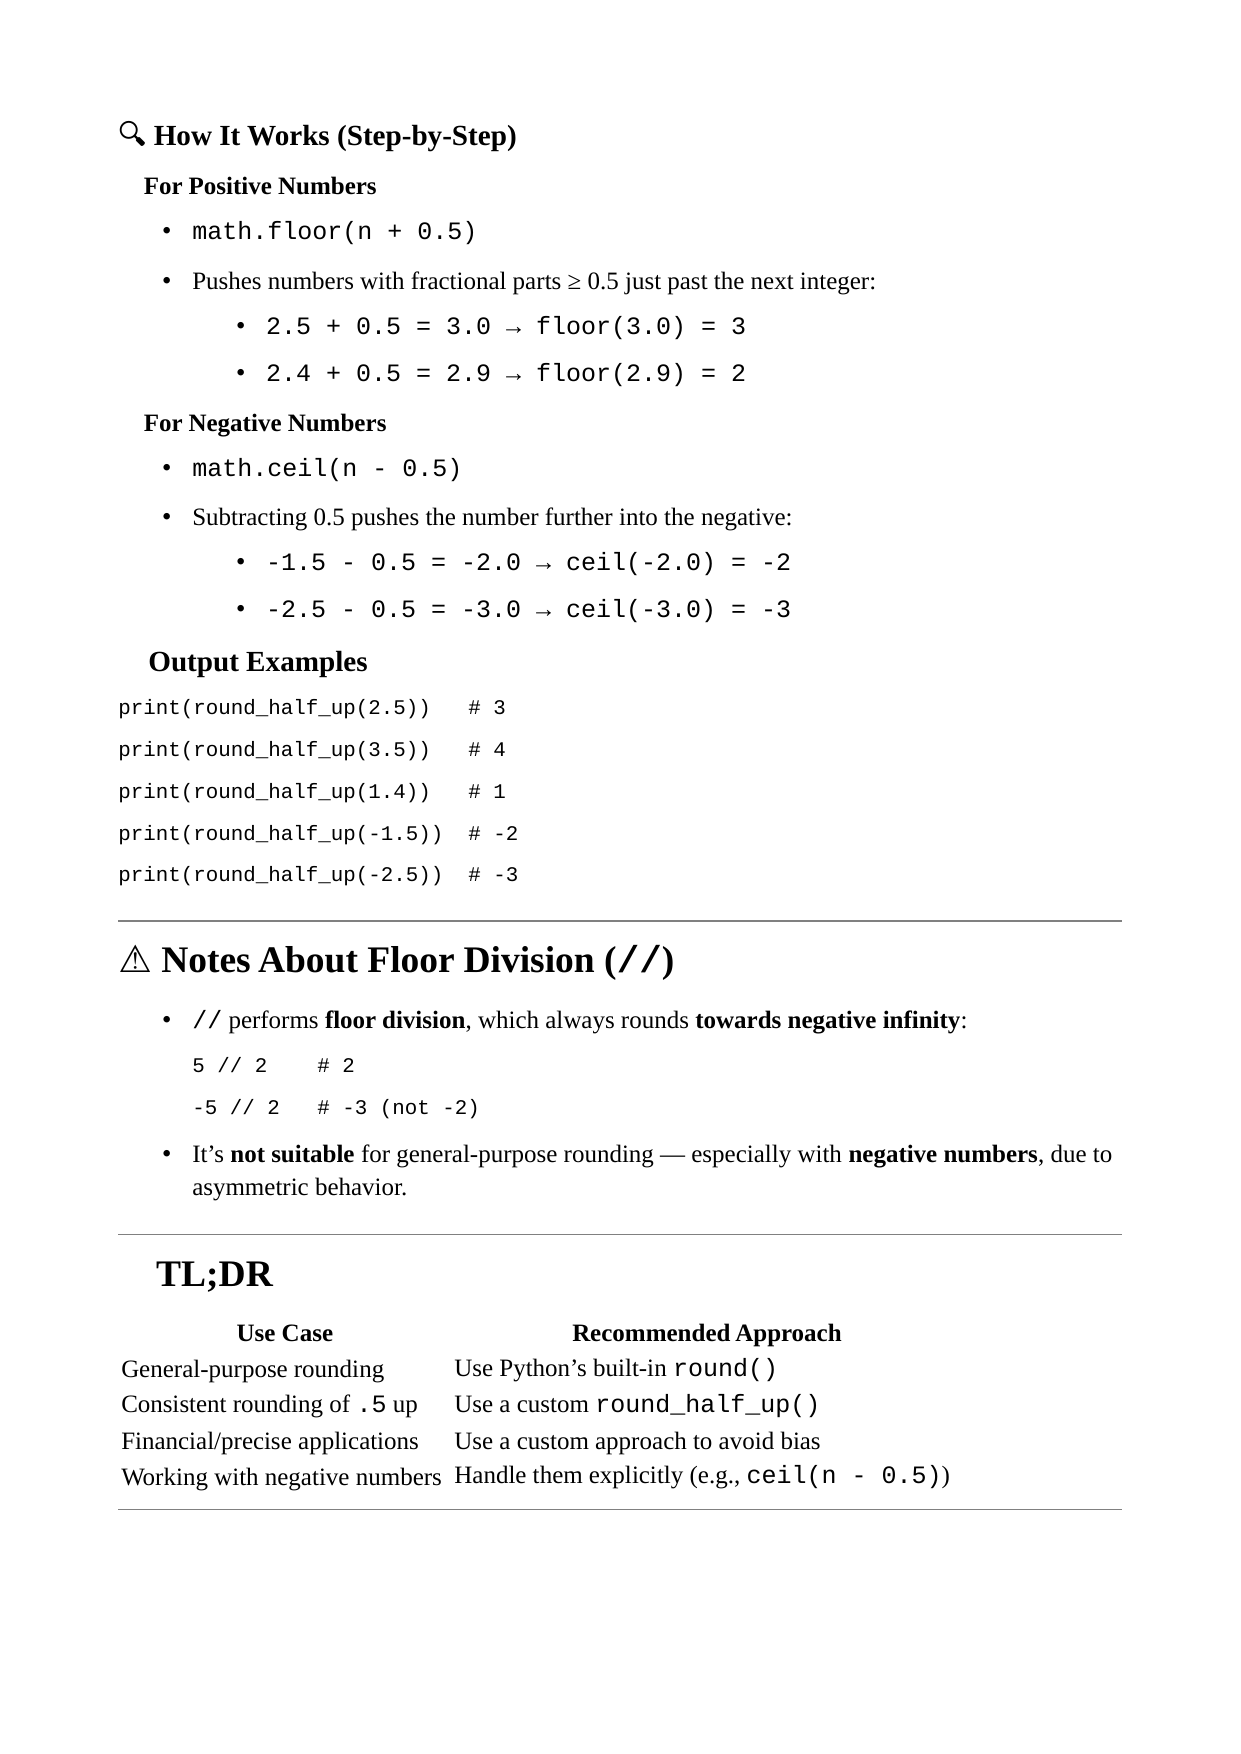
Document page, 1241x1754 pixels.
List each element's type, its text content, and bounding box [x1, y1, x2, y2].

text print(round_half_up(-1.5)) # -2 [118, 823, 1122, 846]
list math.ceil(n - 0.5) [162, 455, 1122, 484]
list -5 // 2 # -3 (not -2) [162, 1097, 1122, 1121]
subtitle 📝 TL;DR [118, 1251, 1122, 1294]
table_cell Handle them explicitly (e.g., ceil(n - 0.5)) [451, 1458, 962, 1494]
list 2.4 + 0.5 = 2.9 → floor(2.9) = 2 [236, 361, 1122, 389]
list math.floor(n + 0.5) [162, 219, 1122, 247]
table_cell Working with negative numbers [118, 1458, 451, 1494]
list -1.5 - 0.5 = -2.0 → ceil(-2.0) = -2 [236, 550, 1122, 578]
list Subtracting 0.5 pushes the number further into the negative: [162, 502, 1122, 531]
table_header Recommended Approach [451, 1315, 962, 1350]
subtitle ✅ Output Examples [118, 644, 1122, 678]
subtitle 🔍 How It Works (Step-by-Step) [118, 118, 1122, 152]
list 2.5 + 0.5 = 3.0 → floor(3.0) = 3 [236, 313, 1122, 342]
table_cell Use Python’s built-in round() [451, 1350, 962, 1386]
table_cell General-purpose rounding [118, 1350, 451, 1386]
text print(round_half_up(-2.5)) # -3 [118, 864, 1122, 888]
subtitle 🔸 For Negative Numbers [118, 408, 1122, 436]
list -2.5 - 0.5 = -3.0 → ceil(-3.0) = -3 [236, 597, 1122, 625]
table_cell Use a custom round_half_up() [451, 1386, 962, 1423]
list 5 // 2 # 2 [162, 1055, 1122, 1079]
text print(round_half_up(2.5)) # 3 [118, 697, 1122, 721]
table_cell Use a custom approach to avoid bias [451, 1423, 962, 1458]
list It’s not suitable for general-purpose rounding — especially with negative numbers, due to asymmetric behavior. [162, 1139, 1122, 1201]
text print(round_half_up(1.4)) # 1 [118, 781, 1122, 804]
table_header Use Case [118, 1315, 451, 1350]
list // performs floor division, which always rounds towards negative infinity: [162, 1005, 1122, 1036]
subtitle ⚠️ Notes About Floor Division (//) [118, 938, 1122, 984]
list Pushes numbers with fractional parts ≥ 0.5 just past the next integer: [162, 266, 1122, 295]
table_cell Financial/precise applications [118, 1423, 451, 1458]
subtitle 🔸 For Positive Numbers [118, 171, 1122, 200]
text print(round_half_up(3.5)) # 4 [118, 739, 1122, 763]
table_cell Consistent rounding of .5 up [118, 1386, 451, 1423]
